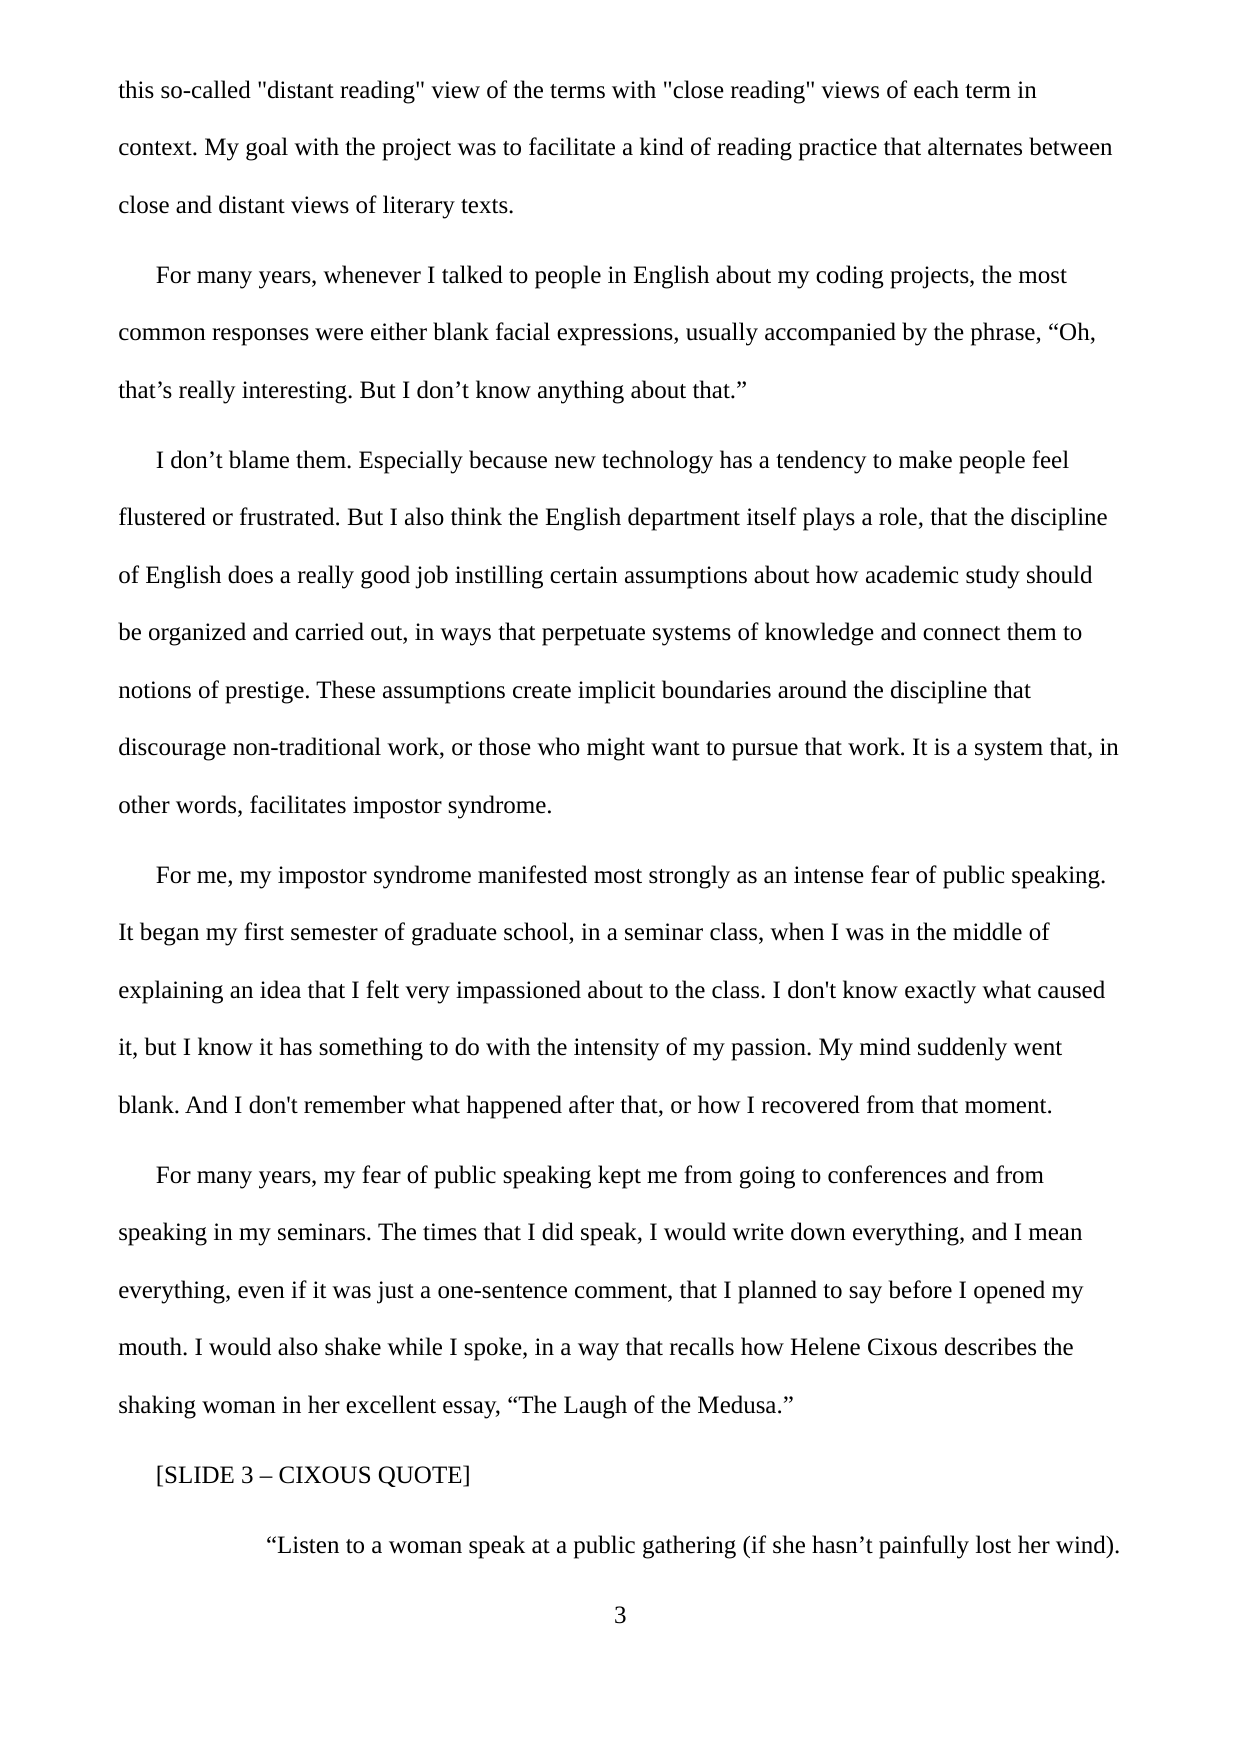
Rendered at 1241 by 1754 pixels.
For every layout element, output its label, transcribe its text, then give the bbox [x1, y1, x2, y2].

text For many years, whenever I talked to people in English about my coding projects, the most common responses were either blank facial expressions, usually accompanied by the phrase, “Oh, that’s really interesting. But I don’t know anything about that.” [118, 260, 1122, 404]
text For many years, my fear of public speaking kept me from going to conferences and from speaking in my seminars. The times that I did speak, I would write down everything, and I mean everything, even if it was just a one-sentence comment, that I planned to say before I opened my mouth. I would also shake while I spoke, in a way that recalls how Helene Cixous describes the shaking woman in her excellent essay, “The Laugh of the Medusa.” [118, 1160, 1122, 1419]
text [SLIDE 3 – CIXOUS QUOTE] [118, 1460, 1122, 1489]
text For me, my impostor syndrome manifested most strongly as an intense fear of public speaking. It began my first semester of graduate school, in a seminar class, when I was in the middle of explaining an idea that I felt very impassioned about to the class. I don't know exactly what caused it, but I know it has something to do with the intensity of my passion. My mind suddenly went blank. And I don't remember what happened after that, or how I recovered from that moment. [118, 860, 1122, 1119]
text this so-called "distant reading" view of the terms with "close reading" views of each term in context. My goal with the project was to facilitate a kind of reading practice that alternates between close and distant views of literary texts. [118, 75, 1122, 219]
text “Listen to a woman speak at a public gathering (if she hasn’t painfully lost her wind). [266, 1530, 1122, 1559]
text I don’t blame them. Especially because new technology has a tendency to make people feel flustered or frustrated. But I also think the English department itself plays a role, that the discipline of English does a really good job instilling certain assumptions about how academic study should be organized and carried out, in ways that perpetuate systems of knowledge and connect them to notions of prestige. These assumptions create implicit boundaries around the discipline that discourage non-traditional work, or those who might want to pursue that work. It is a system that, in other words, facilitates impostor syndrome. [118, 445, 1122, 819]
